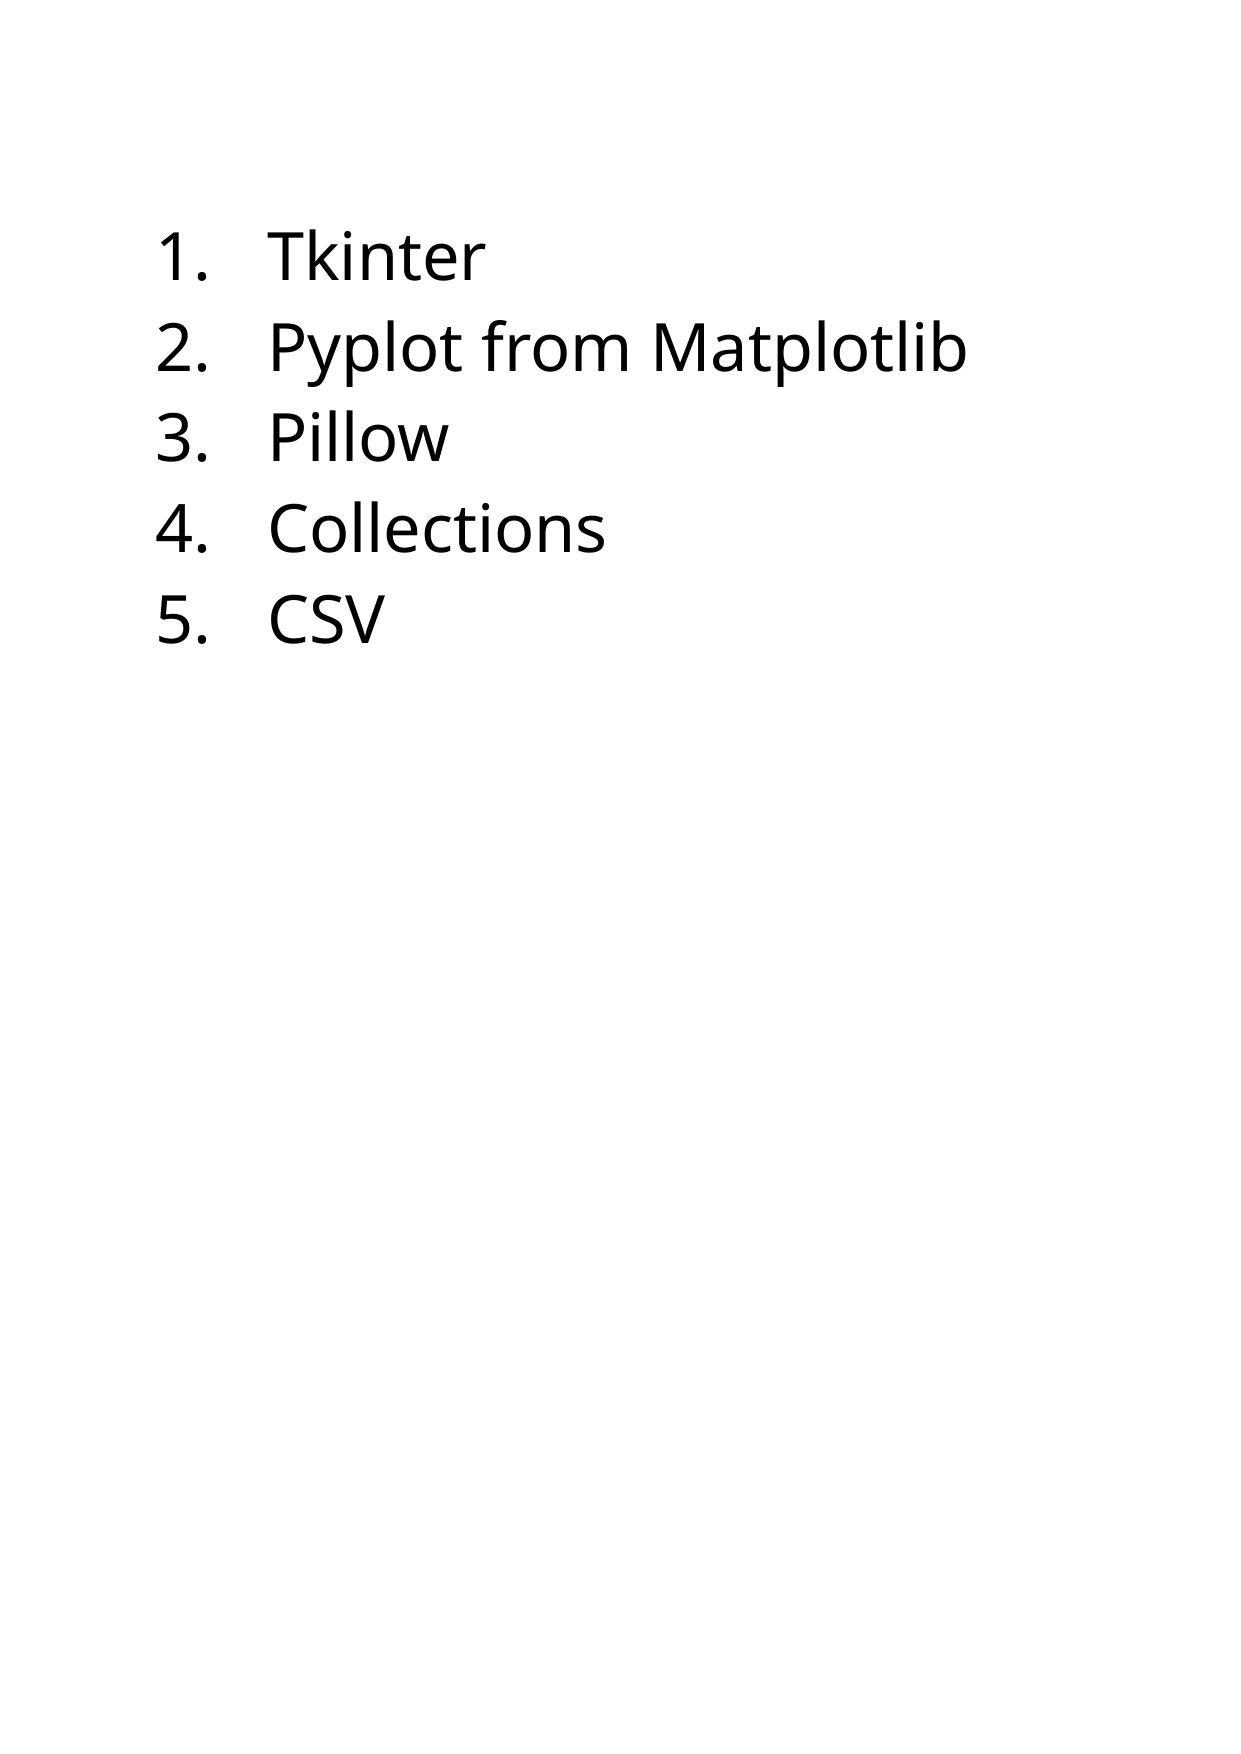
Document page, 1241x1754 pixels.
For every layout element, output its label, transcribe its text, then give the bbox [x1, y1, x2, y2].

list CSV [156, 572, 1122, 663]
list Tkinter [156, 209, 1122, 300]
list Pillow [156, 391, 1122, 481]
list Pyplot from Matplotlib [156, 300, 1122, 391]
list Collections [156, 481, 1122, 572]
